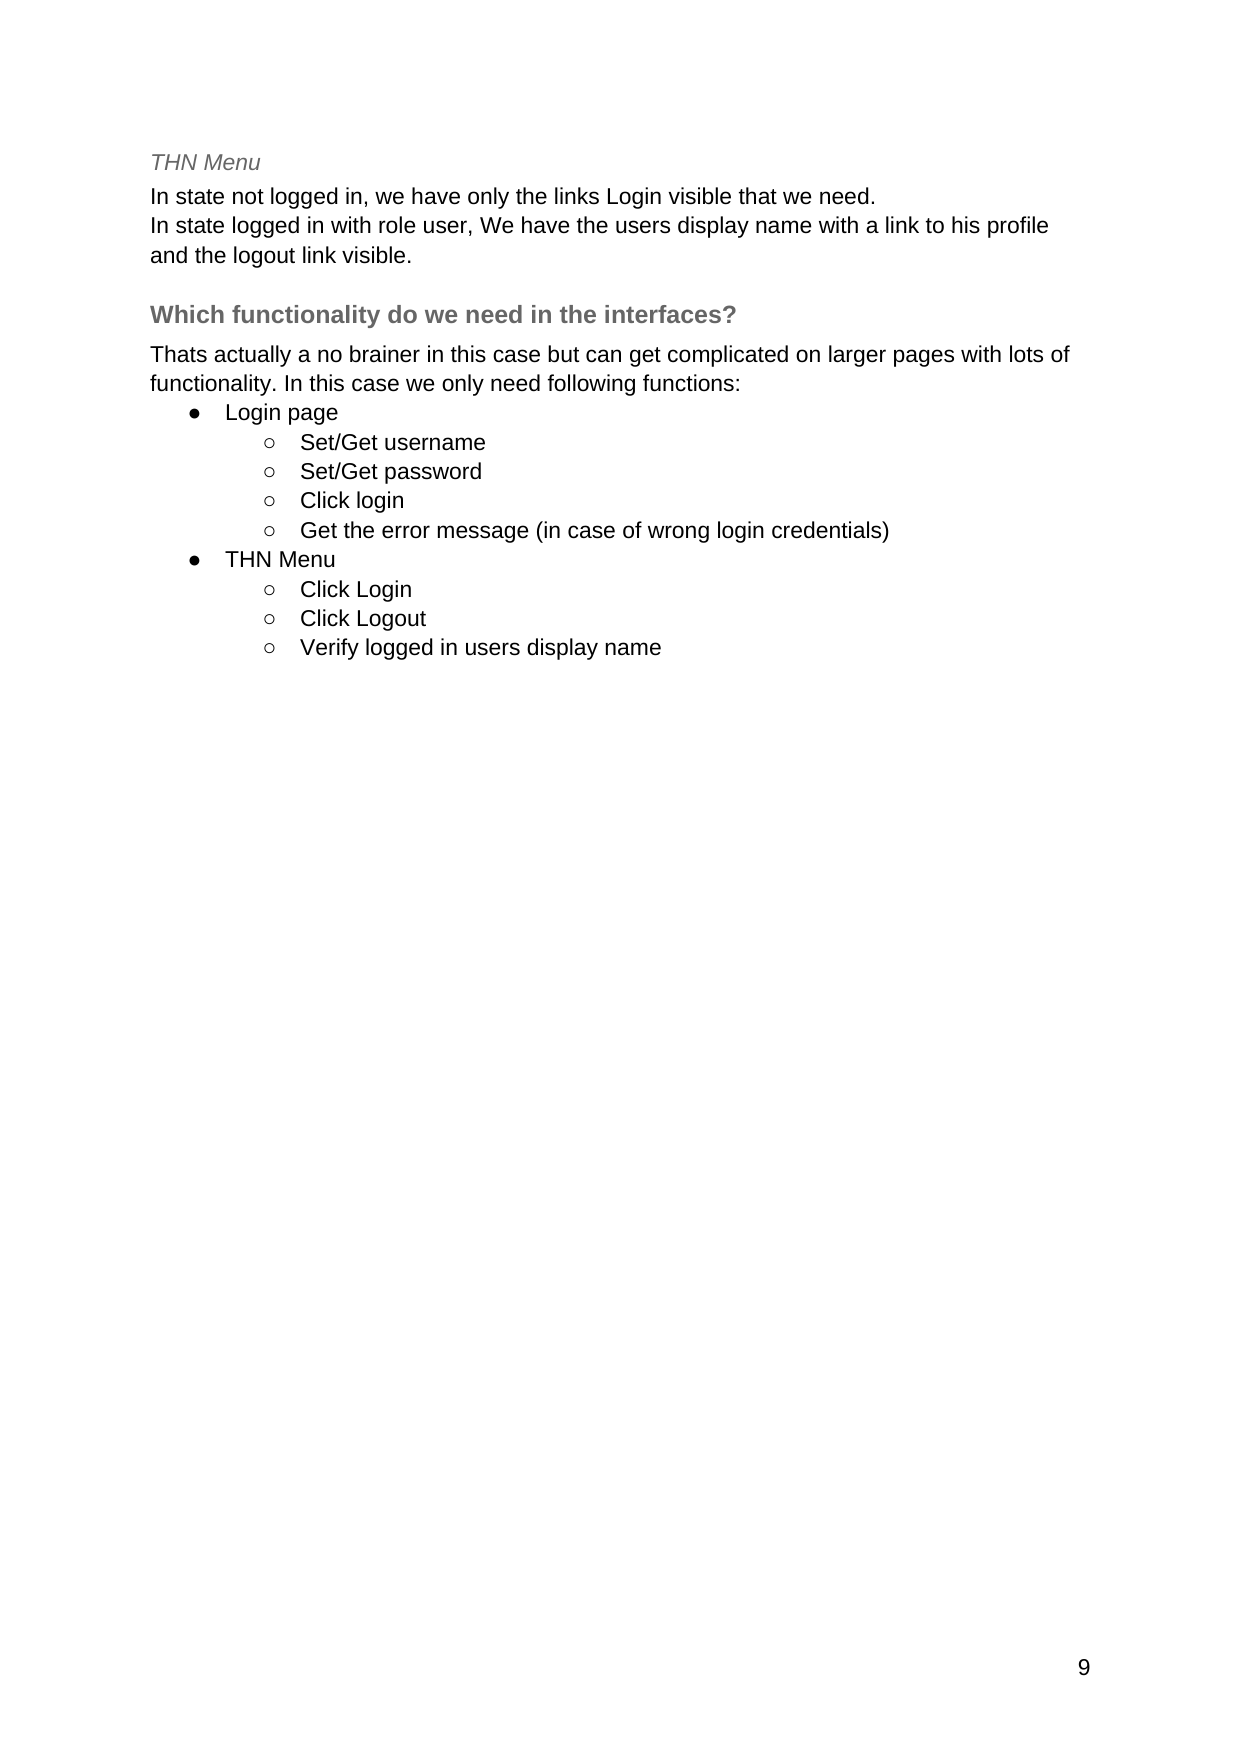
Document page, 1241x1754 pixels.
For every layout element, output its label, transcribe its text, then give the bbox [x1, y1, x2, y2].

list Get the error message (in case of wrong login credentials) [262, 517, 1090, 543]
list Click Login [262, 576, 1090, 602]
text In state not logged in, we have only the links Login visible that we need. [150, 183, 1090, 209]
list Click Logout [262, 606, 1090, 631]
subtitle Which functionality do we need in the interfaces? [150, 301, 1090, 329]
text Thats actually a no brainer in this case but can get complicated on larger pages with lots of functionality. In this case we only need following functions: [150, 341, 1090, 396]
text In state logged in with role user, We have the users display name with a link to his profile and the logout link visible. [150, 213, 1090, 268]
list Click login [262, 488, 1090, 514]
list Login page [187, 400, 1090, 426]
list THN Menu [187, 547, 1090, 572]
list Set/Get username [262, 429, 1090, 455]
list Verify logged in users display name [262, 635, 1090, 661]
list Set/Get password [262, 459, 1090, 484]
subtitle THN Menu [150, 150, 1090, 176]
